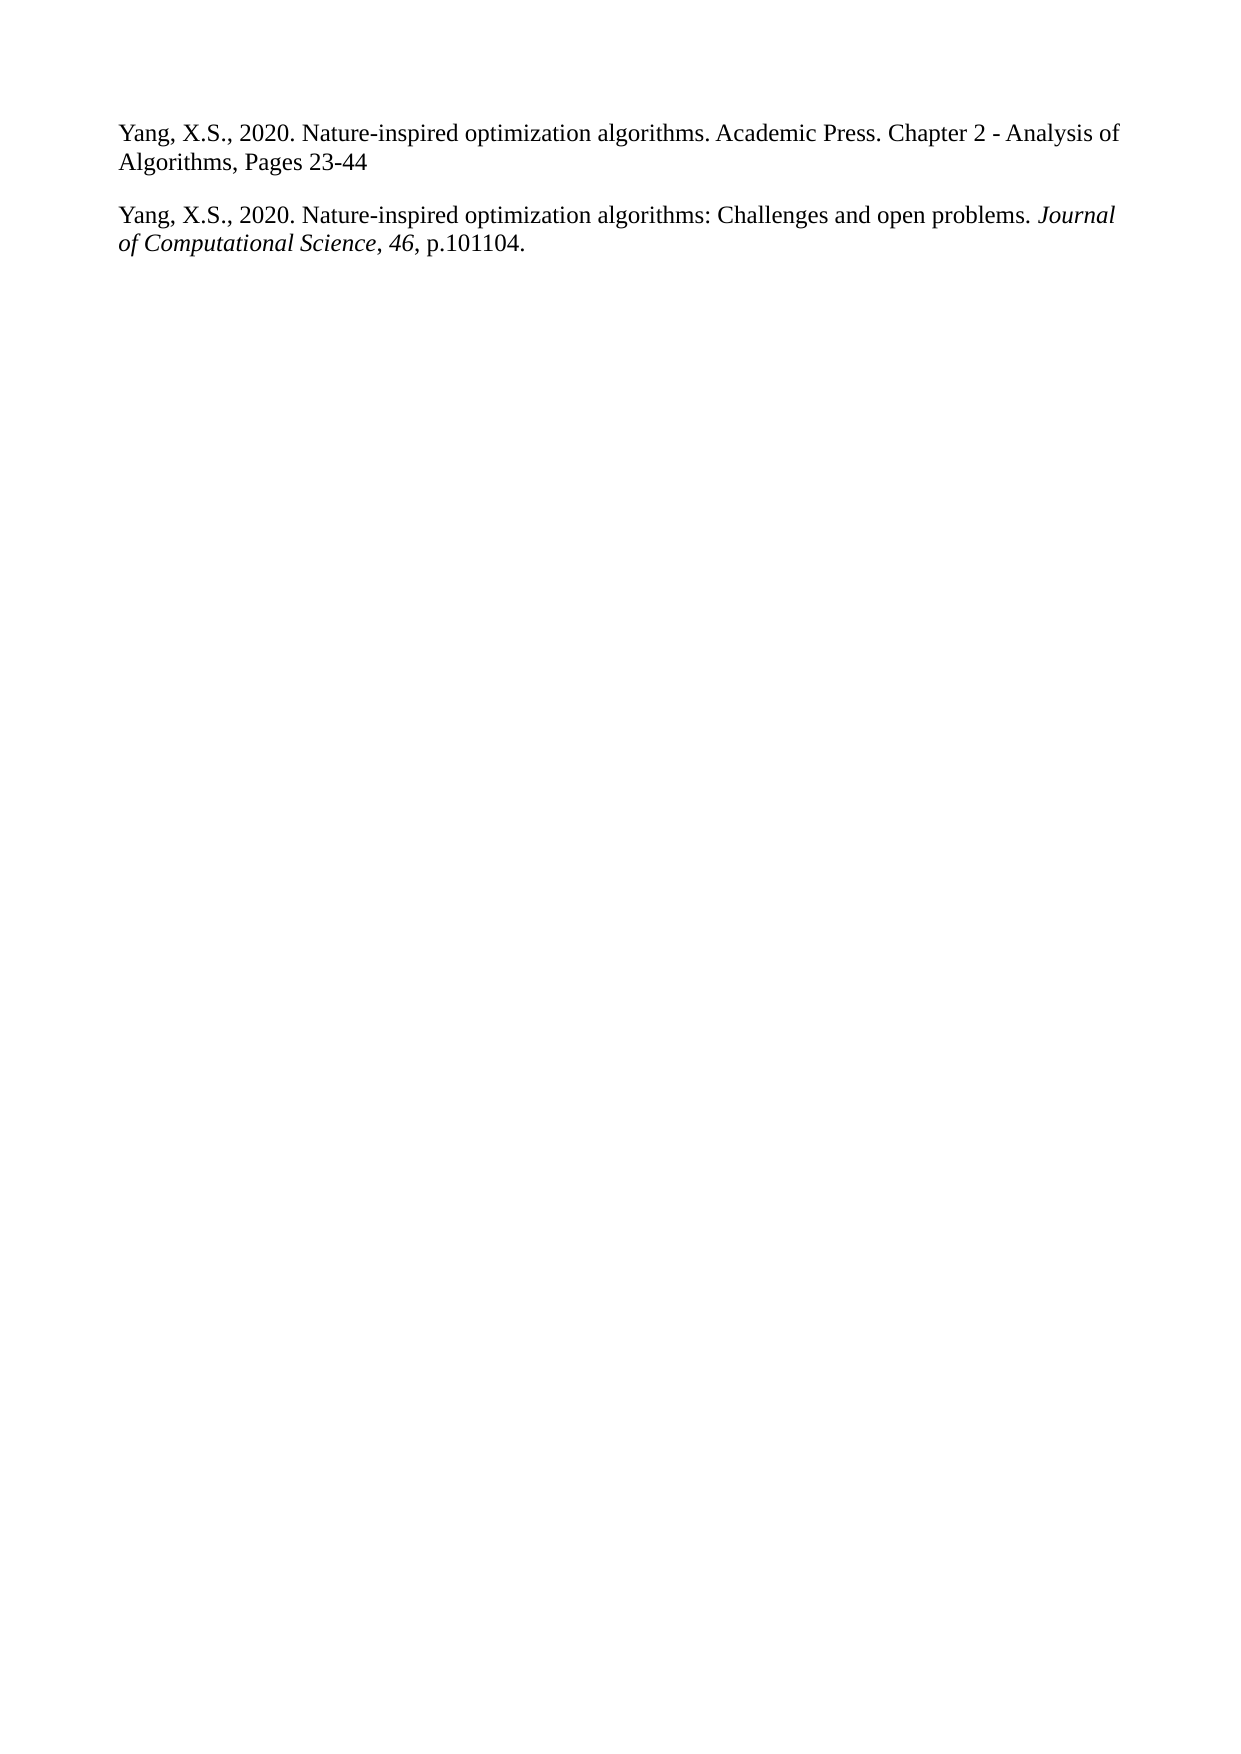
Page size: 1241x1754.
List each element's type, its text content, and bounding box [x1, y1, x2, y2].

text Yang, X.S., 2020. Nature-inspired optimization algorithms. Academic Press. Chapter 2 - Analysis of Algorithms, Pages 23-44 [118, 118, 1122, 176]
text Yang, X.S., 2020. Nature-inspired optimization algorithms: Challenges and open problems. Journal of Computational Science, 46, p.101104. [118, 200, 1122, 257]
